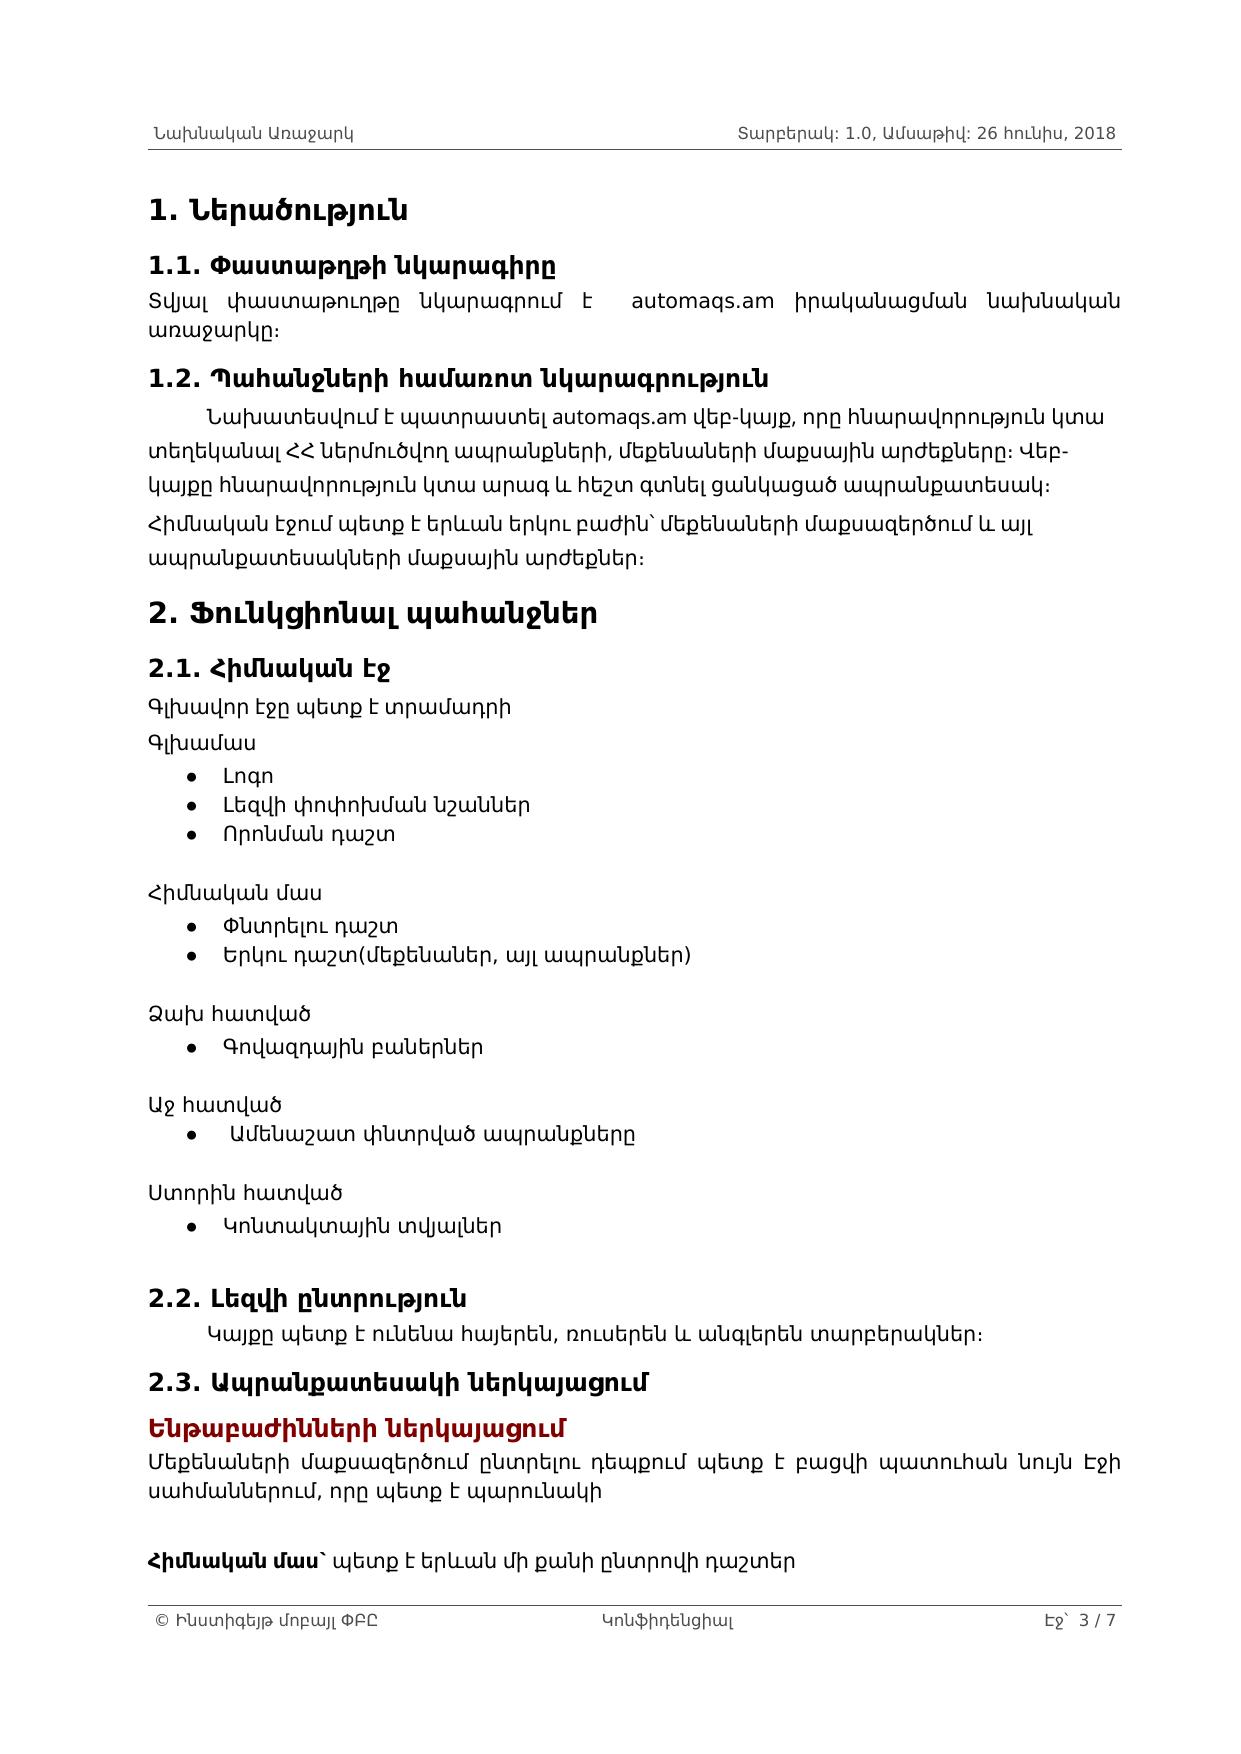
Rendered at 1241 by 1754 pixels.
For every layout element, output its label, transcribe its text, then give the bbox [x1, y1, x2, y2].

list Փնտրելու դաշտ [185, 914, 1122, 939]
text Ձախ հատված [148, 1002, 1122, 1026]
subtitle Ֆունկցիոնալ պահանջներ [148, 596, 1122, 630]
list Որոնման դաշտ [185, 822, 1122, 847]
text Գլխավոր էջը պետք է տրամադրի [148, 692, 1122, 720]
subtitle Ապրանքատեսակի ներկայացում [148, 1368, 1122, 1397]
text Տվյալ փաստաթուղթը նկարագրում է automaqs.am իրականացման նախնական առաջարկը։ [148, 289, 1122, 343]
text Նախատեսվում է պատրաստել automaqs.am վեբ-կայք, որը հնարավորություն կտա տեղեկանալ ՀՀ ներմուծվող ապրանքների, մեքենաների մաքսային արժեքները։ Վեբ-կայքը հնարավորություն կտա արագ և հեշտ գտնել ցանկացած ապրանքատեսակ։ [148, 402, 1122, 498]
text Հիմնական մաս` պետք է երևան մի քանի ընտրովի դաշտեր [148, 1546, 1122, 1575]
subtitle Պահանջների համառոտ նկարագրություն [148, 364, 1122, 393]
text Աջ հատված [148, 1093, 1122, 1118]
subtitle Փաստաթղթի նկարագիրը [148, 251, 1122, 280]
list Երկու դաշտ(մեքենաներ, այլ ապրանքներ) [185, 943, 1122, 968]
list Լոգո [185, 764, 1122, 789]
subtitle Ենթաբաժինների ներկայացում [148, 1415, 1122, 1444]
list Գովազդային բաներներ [185, 1035, 1122, 1059]
list Ամենաշատ փնտրված ապրանքները [185, 1122, 1122, 1147]
text Հիմնական մաս [148, 881, 1122, 905]
subtitle Լեզվի ընտրություն [148, 1284, 1122, 1313]
text Մեքենաների մաքսազերծում ընտրելու դեպքում պետք է բացվի պատուհան նույն Էջի սահմաններում, որը պետք է պարունակի [148, 1450, 1122, 1503]
list Լեզվի փոփոխման նշաններ [185, 793, 1122, 818]
text Գլխամաս [148, 731, 1122, 755]
text Հիմնական էջում պետք է երևան երկու բաժին՝ մեքենաների մաքսազերծում և այլ ապրանքատեսակների մաքսային արժեքներ։ [148, 509, 1122, 571]
subtitle Հիմնական էջ [148, 654, 1122, 683]
text Կայքը պետք է ունենա հայերեն, ռուսերեն և անգլերեն տարբերակներ։ [148, 1322, 1122, 1347]
subtitle Ներածություն [148, 194, 1122, 228]
list Կոնտակտային տվյալներ [185, 1214, 1122, 1239]
text Ստորին հատված [148, 1181, 1122, 1205]
